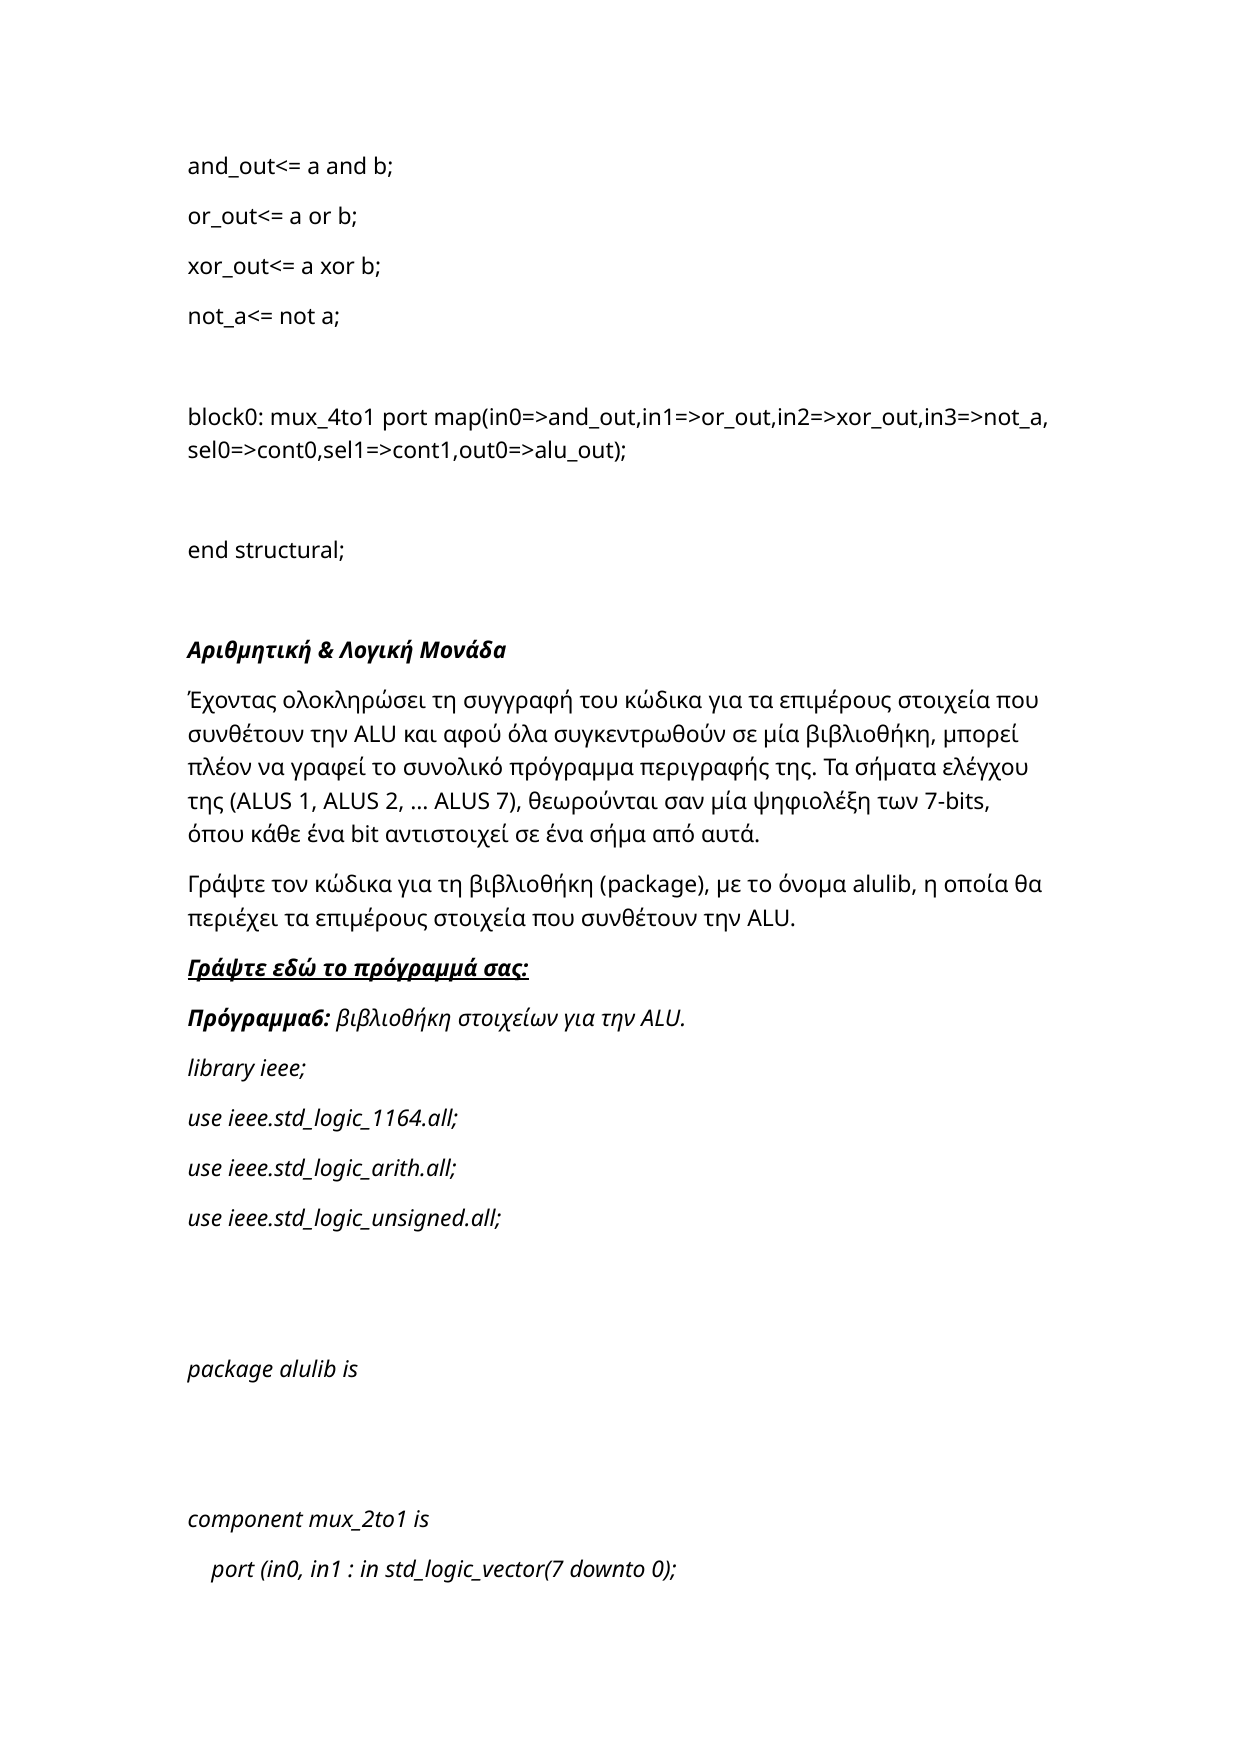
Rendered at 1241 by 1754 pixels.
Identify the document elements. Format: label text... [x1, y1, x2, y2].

text use ieee.std_logic_1164.all; [187, 1102, 1053, 1133]
text Γράψτε τον κώδικα για τη βιβλιοθήκη (package), με το όνομα alulib, η οποία θα περιέχει τα επιμέρους στοιχεία που συνθέτουν την ALU. [187, 868, 1053, 933]
text and_out<= a and b; [187, 150, 1053, 181]
text use ieee.std_logic_arith.all; [187, 1152, 1053, 1183]
text port (in0, in1 : in std_logic_vector(7 downto 0); [187, 1553, 1053, 1584]
text component mux_2to1 is [187, 1503, 1053, 1534]
text not_a<= not a; [187, 300, 1053, 332]
text Πρόγραμμα6: βιβλιοθήκη στοιχείων για την ALU. [187, 1002, 1053, 1033]
text block0: mux_4to1 port map(in0=>and_out,in1=>or_out,in2=>xor_out,in3=>not_a, sel0=>cont0,sel1=>cont1,out0=>alu_out); [187, 401, 1053, 465]
text package alulib is [187, 1353, 1053, 1384]
text Έχοντας ολοκληρώσει τη συγγραφή του κώδικα για τα επιμέρους στοιχεία που συνθέτουν την ALU και αφού όλα συγκεντρωθούν σε μία βιβλιοθήκη, μπορεί πλέον να γραφεί το συνολικό πρόγραμμα περιγραφής της. Τα σήματα ελέγχου της (ALUS 1, ALUS 2, … ALUS 7), θεωρούνται σαν μία ψηφιολέξη των 7-bits, όπου κάθε ένα bit αντιστοιχεί σε ένα σήμα από αυτά. [187, 684, 1053, 849]
text Γράψτε εδώ το πρόγραμμά σας: [187, 952, 1053, 983]
text Αριθμητική & Λογική Μονάδa [187, 634, 1053, 666]
text end structural; [187, 534, 1053, 565]
text use ieee.std_logic_unsigned.all; [187, 1202, 1053, 1234]
text or_out<= a or b; [187, 200, 1053, 231]
text library ieee; [187, 1052, 1053, 1083]
text xor_out<= a xor b; [187, 250, 1053, 281]
